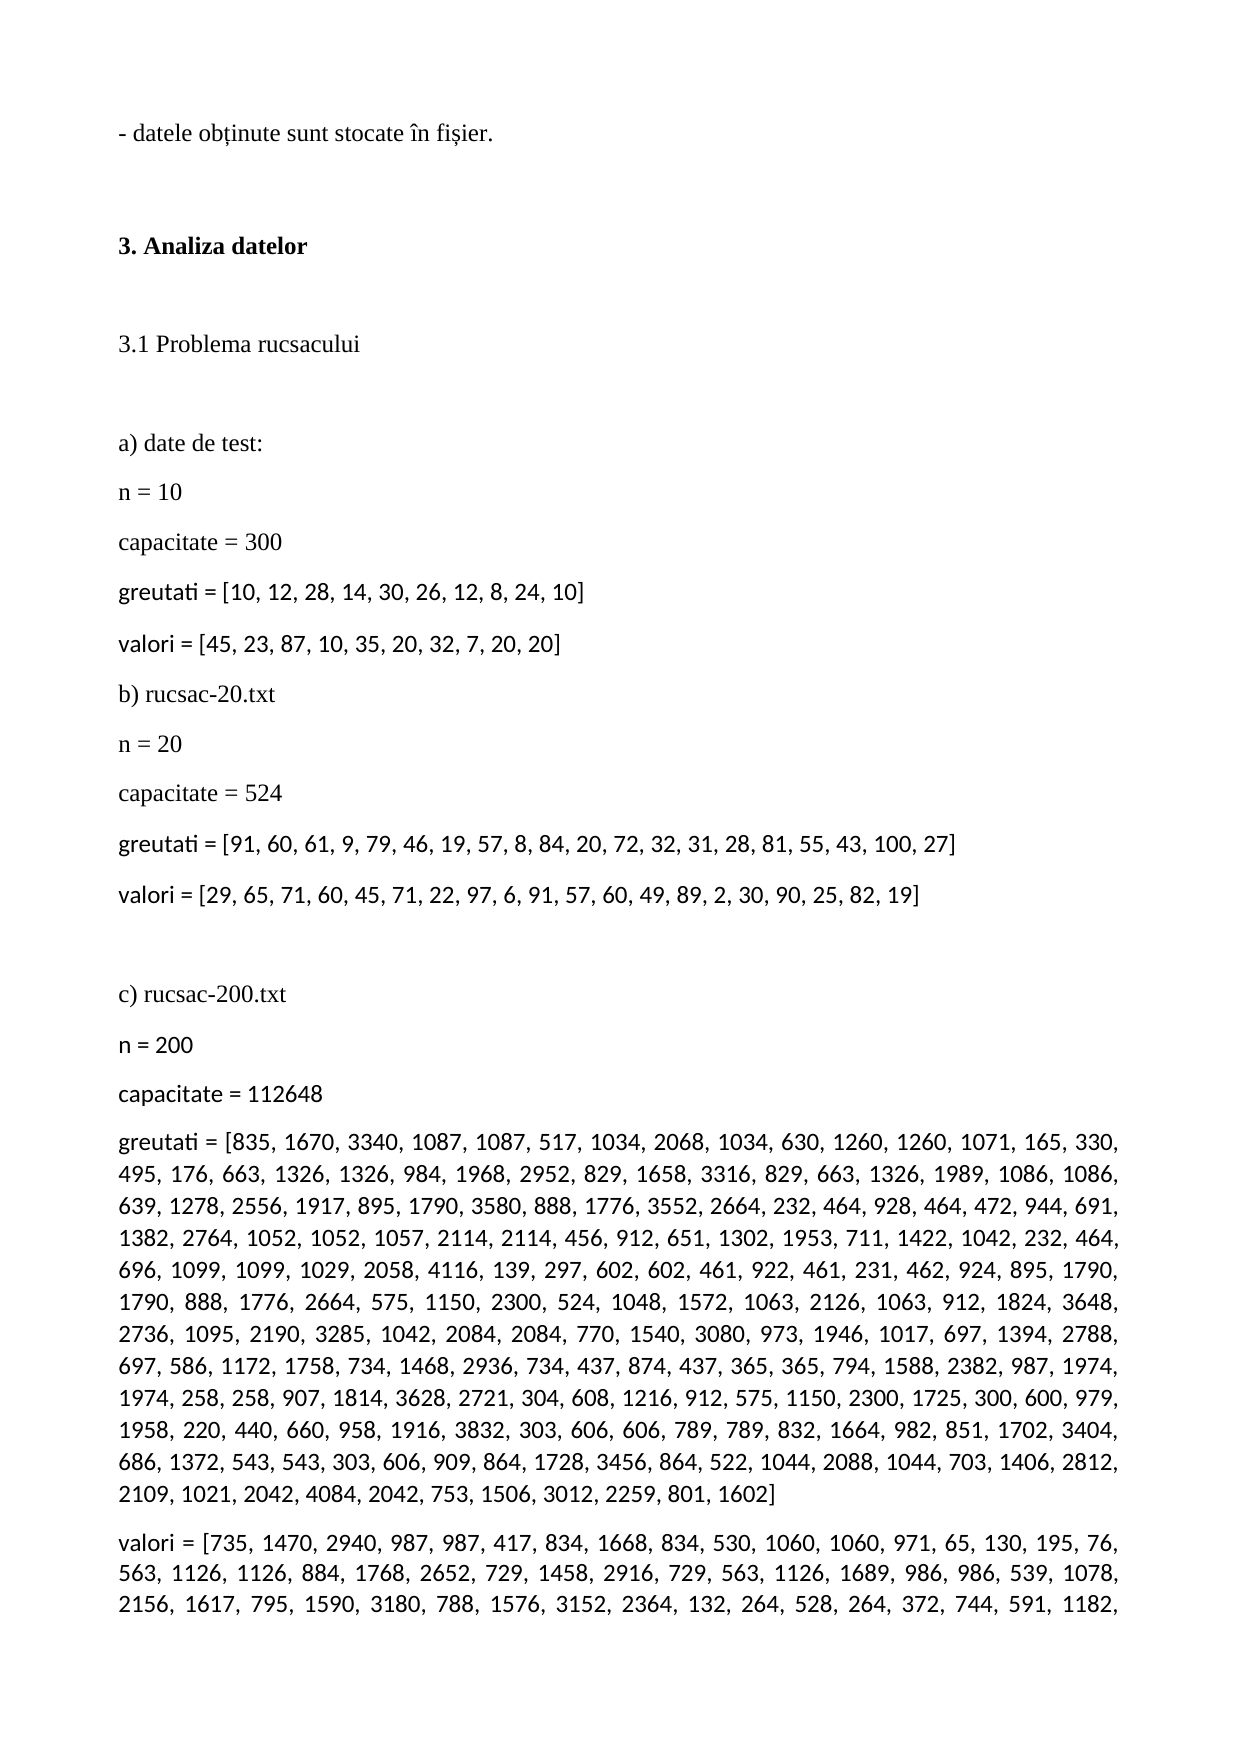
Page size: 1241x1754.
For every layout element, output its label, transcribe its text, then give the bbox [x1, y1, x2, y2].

text valori = [29, 65, 71, 60, 45, 71, 22, 97, 6, 91, 57, 60, 49, 89, 2, 30, 90, 25, 82, 19] [118, 879, 1122, 910]
text n = 20 [118, 729, 1122, 758]
text greutati = [835, 1670, 3340, 1087, 1087, 517, 1034, 2068, 1034, 630, 1260, 1260, 1071, 165, 330, 495, 176, 663, 1326, 1326, 984, 1968, 2952, 829, 1658, 3316, 829, 663, 1326, 1989, 1086, 1086, 639, 1278, 2556, 1917, 895, 1790, 3580, 888, 1776, 3552, 2664, 232, 464, 928, 464, 472, 944, 691, 1382, 2764, 1052, 1052, 1057, 2114, 2114, 456, 912, 651, 1302, 1953, 711, 1422, 1042, 232, 464, 696, 1099, 1099, 1029, 2058, 4116, 139, 297, 602, 602, 461, 922, 461, 231, 462, 924, 895, 1790, 1790, 888, 1776, 2664, 575, 1150, 2300, 524, 1048, 1572, 1063, 2126, 1063, 912, 1824, 3648, 2736, 1095, 2190, 3285, 1042, 2084, 2084, 770, 1540, 3080, 973, 1946, 1017, 697, 1394, 2788, 697, 586, 1172, 1758, 734, 1468, 2936, 734, 437, 874, 437, 365, 365, 794, 1588, 2382, 987, 1974, 1974, 258, 258, 907, 1814, 3628, 2721, 304, 608, 1216, 912, 575, 1150, 2300, 1725, 300, 600, 979, 1958, 220, 440, 660, 958, 1916, 3832, 303, 606, 606, 789, 789, 832, 1664, 982, 851, 1702, 3404, 686, 1372, 543, 543, 303, 606, 909, 864, 1728, 3456, 864, 522, 1044, 2088, 1044, 703, 1406, 2812, 2109, 1021, 2042, 4084, 2042, 753, 1506, 3012, 2259, 801, 1602] [118, 1126, 1122, 1509]
text capacitate = 112648 [118, 1078, 1122, 1108]
text 3. Analiza datelor [118, 231, 1122, 260]
text 3.1 Problema rucsacului [118, 329, 1122, 358]
text n = 10 [118, 477, 1122, 506]
text b) rucsac-20.txt [118, 679, 1122, 708]
text greutati = [91, 60, 61, 9, 79, 46, 19, 57, 8, 84, 20, 72, 32, 31, 28, 81, 55, 43, 100, 27] [118, 828, 1122, 858]
text - datele obținute sunt stocate în fișier. [118, 118, 1122, 147]
text n = 200 [118, 1029, 1122, 1060]
text greutati = [10, 12, 28, 14, 30, 26, 12, 8, 24, 10] [118, 577, 1122, 607]
text valori = [45, 23, 87, 10, 35, 20, 32, 7, 20, 20] [118, 628, 1122, 658]
text capacitate = 300 [118, 527, 1122, 556]
text valori = [735, 1470, 2940, 987, 987, 417, 834, 1668, 834, 530, 1060, 1060, 971, 65, 130, 195, 76, 563, 1126, 1126, 884, 1768, 2652, 729, 1458, 2916, 729, 563, 1126, 1689, 986, 986, 539, 1078, 2156, 1617, 795, 1590, 3180, 788, 1576, 3152, 2364, 132, 264, 528, 264, 372, 744, 591, 1182, [118, 1527, 1122, 1618]
text capacitate = 524 [118, 778, 1122, 807]
text c) rucsac-200.txt [118, 979, 1122, 1008]
text a) date de test: [118, 428, 1122, 457]
